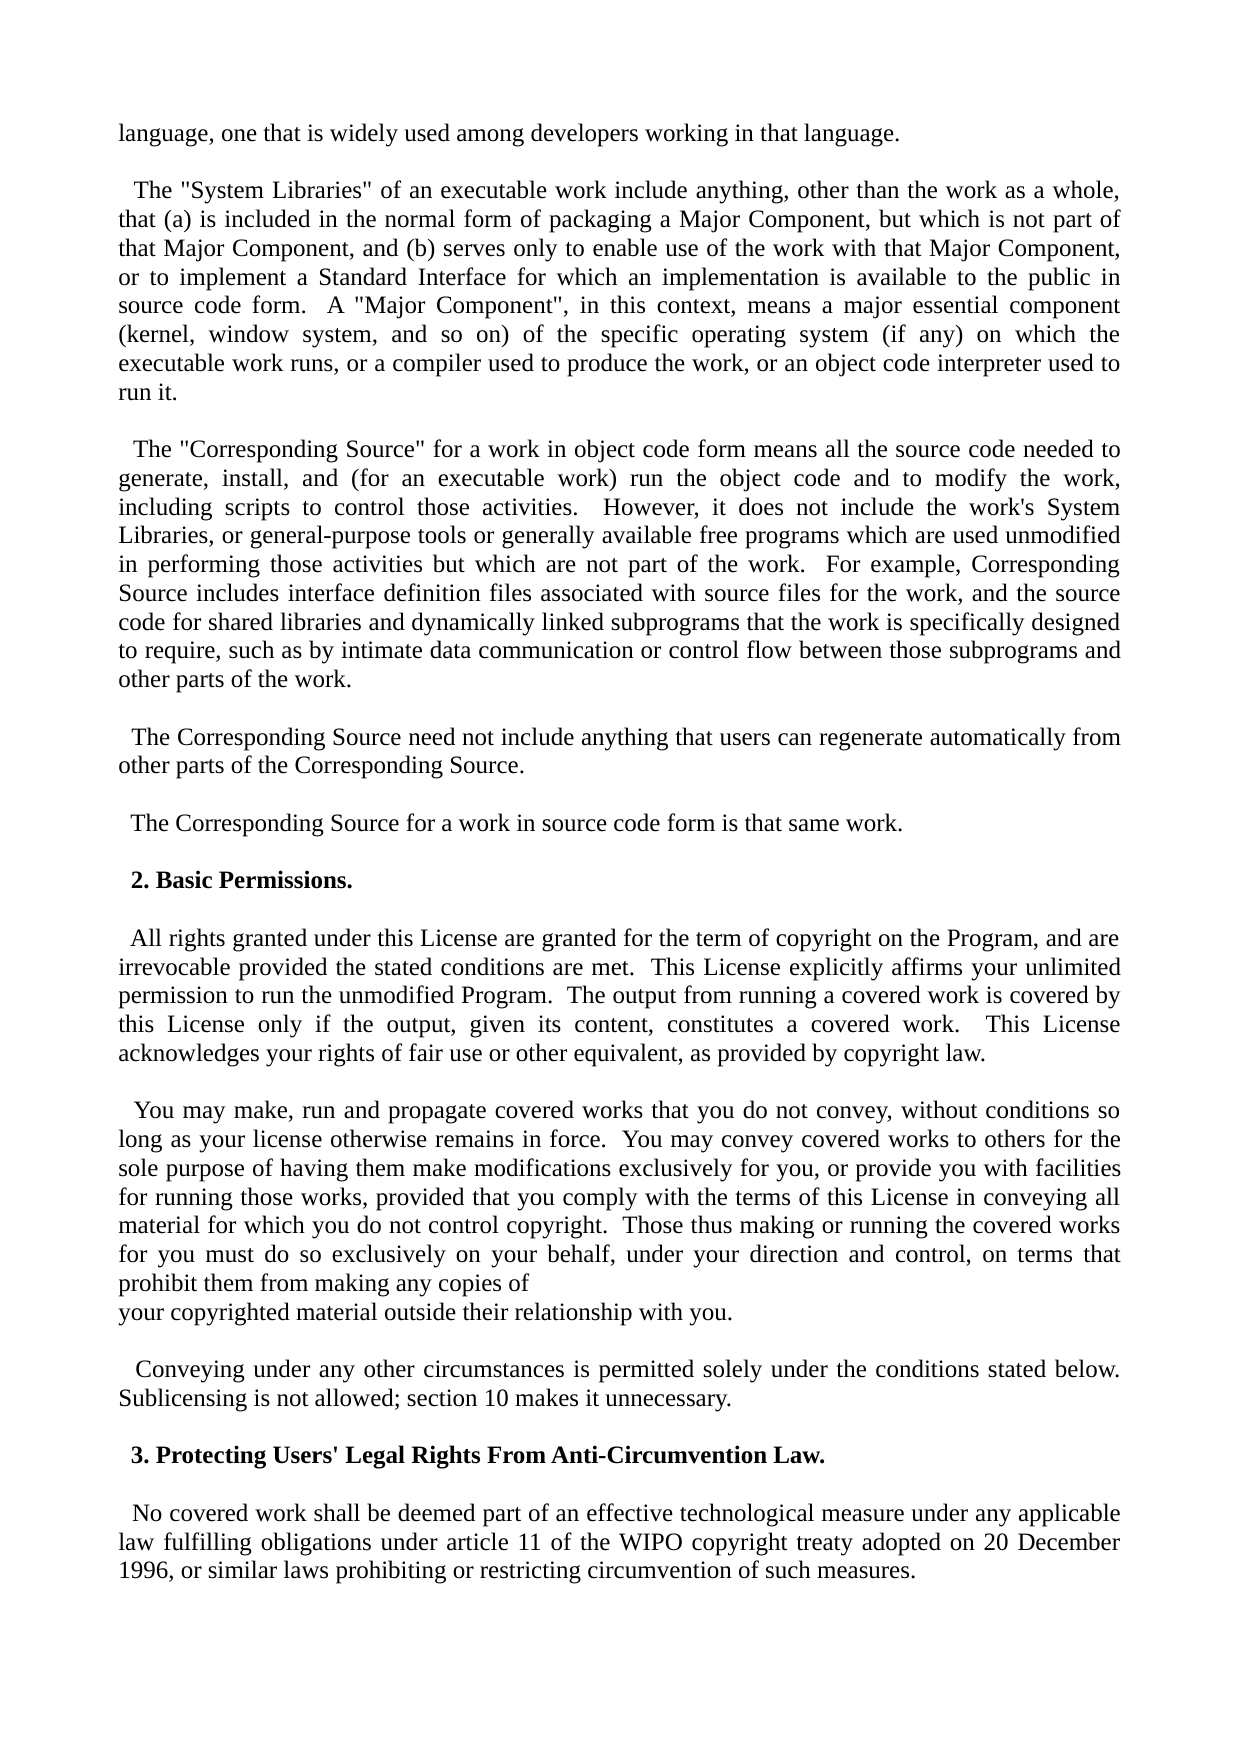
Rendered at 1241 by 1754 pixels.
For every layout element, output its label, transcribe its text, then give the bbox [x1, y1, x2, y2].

text The "System Libraries" of an executable work include anything, other than the work as a whole, that (a) is included in the normal form of packaging a Major Component, but which is not part of that Major Component, and (b) serves only to enable use of the work with that Major Component, or to implement a Standard Interface for which an implementation is available to the public in source code form. A "Major Component", in this context, means a major essential component (kernel, window system, and so on) of the specific operating system (if any) on which the executable work runs, or a compiler used to produce the work, or an object code interpreter used to run it. [118, 176, 1122, 406]
text language, one that is widely used among developers working in that language. [118, 118, 1122, 147]
text No covered work shall be deemed part of an effective technological measure under any applicable law fulfilling obligations under article 11 of the WIPO copyright treaty adopted on 20 December 1996, or similar laws prohibiting or restricting circumvention of such measures. [118, 1498, 1122, 1584]
text 2. Basic Permissions. [118, 866, 1122, 894]
text Conveying under any other circumstances is permitted solely under the conditions stated below. Sublicensing is not allowed; section 10 makes it unnecessary. [118, 1354, 1122, 1412]
text The Corresponding Source need not include anything that users can regenerate automatically from other parts of the Corresponding Source. [118, 722, 1122, 779]
text The "Corresponding Source" for a work in object code form means all the source code needed to generate, install, and (for an executable work) run the object code and to modify the work, including scripts to control those activities. However, it does not include the work's System Libraries, or general-purpose tools or generally available free programs which are used unmodified in performing those activities but which are not part of the work. For example, Corresponding Source includes interface definition files associated with source files for the work, and the source code for shared libraries and dynamically linked subprograms that the work is specifically designed to require, such as by intimate data communication or control flow between those subprograms and other parts of the work. [118, 434, 1122, 693]
text 3. Protecting Users' Legal Rights From Anti-Circumvention Law. [118, 1441, 1122, 1469]
text All rights granted under this License are granted for the term of copyright on the Program, and are irrevocable provided the stated conditions are met. This License explicitly affirms your unlimited permission to run the unmodified Program. The output from running a covered work is covered by this License only if the output, given its content, constitutes a covered work. This License acknowledges your rights of fair use or other equivalent, as provided by copyright law. [118, 923, 1122, 1067]
text The Corresponding Source for a work in source code form is that same work. [118, 808, 1122, 837]
text your copyrighted material outside their relationship with you. [118, 1297, 1122, 1326]
text You may make, run and propagate covered works that you do not convey, without conditions so long as your license otherwise remains in force. You may convey covered works to others for the sole purpose of having them make modifications exclusively for you, or provide you with facilities for running those works, provided that you comply with the terms of this License in conveying all material for which you do not control copyright. Those thus making or running the covered works for you must do so exclusively on your behalf, under your direction and control, on terms that prohibit them from making any copies of [118, 1096, 1122, 1297]
